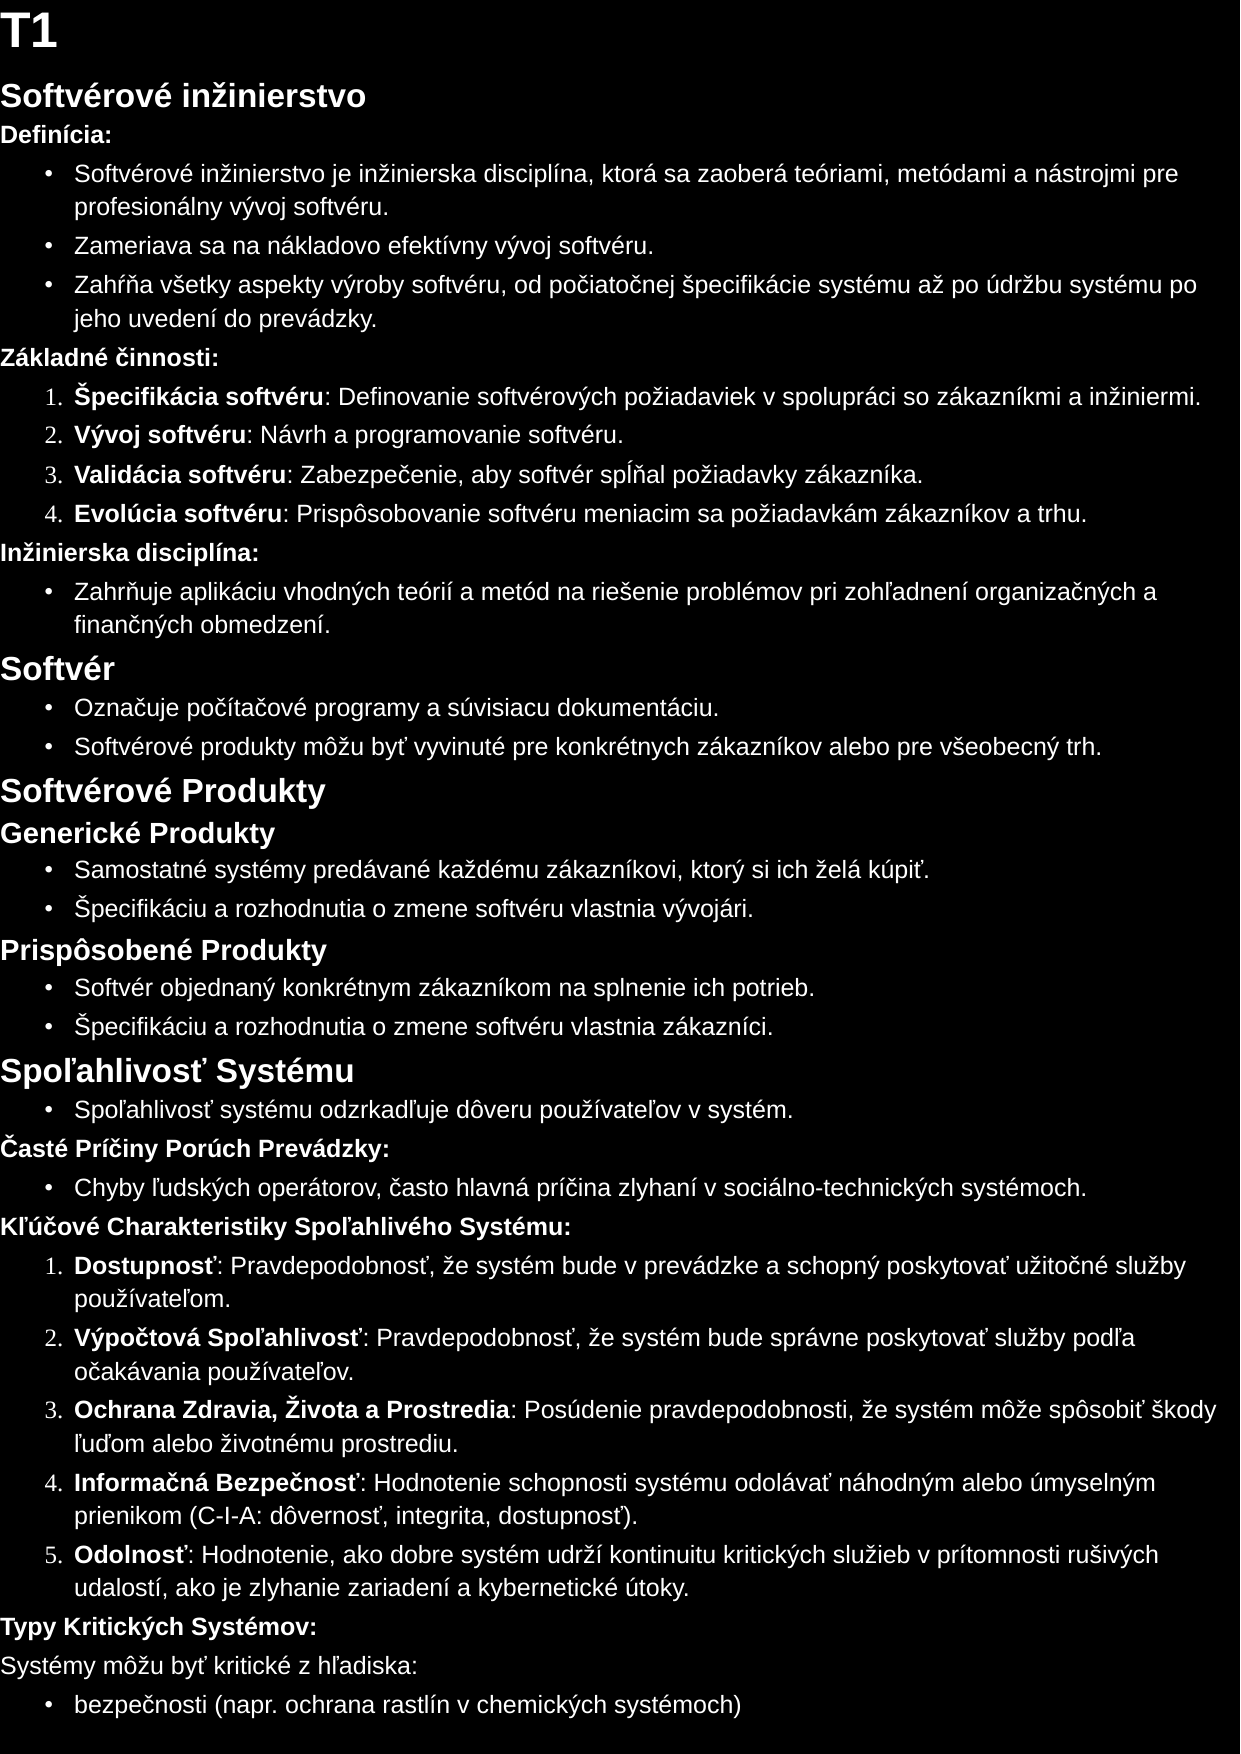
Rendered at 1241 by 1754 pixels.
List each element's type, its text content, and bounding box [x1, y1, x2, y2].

subtitle Softvér [0, 649, 1240, 687]
text Definícia: [0, 120, 1240, 149]
list Zahrňuje aplikáciu vhodných teórií a metód na riešenie problémov pri zohľadnení organizačných a finančných obmedzení. [44, 577, 1240, 638]
list Označuje počítačové programy a súvisiacu dokumentáciu. [44, 693, 1240, 722]
list Samostatné systémy predávané každému zákazníkovi, ktorý si ich želá kúpiť. [44, 855, 1240, 884]
list bezpečnosti (napr. ochrana rastlín v chemických systémoch) [44, 1689, 1240, 1718]
list Výpočtová Spoľahlivosť: Pravdepodobnosť, že systém bude správne poskytovať služby podľa očakávania používateľov. [44, 1323, 1240, 1385]
text Základné činnosti: [0, 342, 1240, 371]
text Typy Kritických Systémov: [0, 1612, 1240, 1640]
list Špecifikácia softvéru: Definovanie softvérových požiadaviek v spolupráci so zákazníkmi a inžiniermi. [44, 381, 1240, 410]
list Dostupnosť: Pravdepodobnosť, že systém bude v prevádzke a schopný poskytovať užitočné služby používateľom. [44, 1251, 1240, 1313]
list Ochrana Zdravia, Života a Prostredia: Posúdenie pravdepodobnosti, že systém môže spôsobiť škody ľuďom alebo životnému prostrediu. [44, 1395, 1240, 1457]
list Spoľahlivosť systému odzrkadľuje dôveru používateľov v systém. [44, 1095, 1240, 1124]
list Validácia softvéru: Zabezpečenie, aby softvér spĺňal požiadavky zákazníka. [44, 459, 1240, 488]
list Zameriava sa na nákladovo efektívny vývoj softvéru. [44, 231, 1240, 260]
list Zahŕňa všetky aspekty výroby softvéru, od počiatočnej špecifikácie systému až po údržbu systému po jeho uvedení do prevádzky. [44, 270, 1240, 332]
list Odolnosť: Hodnotenie, ako dobre systém udrží kontinuitu kritických služieb v prítomnosti rušivých udalostí, ako je zlyhanie zariadení a kybernetické útoky. [44, 1539, 1240, 1601]
text Kľúčové Charakteristiky Spoľahlivého Systému: [0, 1212, 1240, 1241]
list Softvérové inžinierstvo je inžinierska disciplína, ktorá sa zaoberá teóriami, metódami a nástrojmi pre profesionálny vývoj softvéru. [44, 159, 1240, 221]
text Inžinierska disciplína: [0, 538, 1240, 566]
list Evolúcia softvéru: Prispôsobovanie softvéru meniacim sa požiadavkám zákazníkov a trhu. [44, 499, 1240, 527]
list Vývoj softvéru: Návrh a programovanie softvéru. [44, 421, 1240, 449]
text Časté Príčiny Porúch Prevádzky: [0, 1134, 1240, 1163]
list Informačná Bezpečnosť: Hodnotenie schopnosti systému odolávať náhodným alebo úmyselným prienikom (C-I-A: dôvernosť, integrita, dostupnosť). [44, 1467, 1240, 1529]
text Systémy môžu byť kritické z hľadiska: [0, 1651, 1240, 1679]
list Špecifikáciu a rozhodnutia o zmene softvéru vlastnia zákazníci. [44, 1012, 1240, 1041]
subtitle T1 [0, 0, 1240, 57]
list Chyby ľudských operátorov, často hlavná príčina zlyhaní v sociálno-technických systémoch. [44, 1173, 1240, 1202]
list Softvérové produkty môžu byť vyvinuté pre konkrétnych zákazníkov alebo pre všeobecný trh. [44, 732, 1240, 761]
subtitle Spoľahlivosť Systému [0, 1051, 1240, 1089]
list Softvér objednaný konkrétnym zákazníkom na splnenie ich potrieb. [44, 973, 1240, 1002]
list Špecifikáciu a rozhodnutia o zmene softvéru vlastnia vývojári. [44, 894, 1240, 923]
subtitle Generické Produkty [0, 816, 1240, 849]
subtitle Softvérové inžinierstvo [0, 76, 1240, 114]
subtitle Softvérové Produkty [0, 771, 1240, 810]
subtitle Prispôsobené Produkty [0, 933, 1240, 967]
